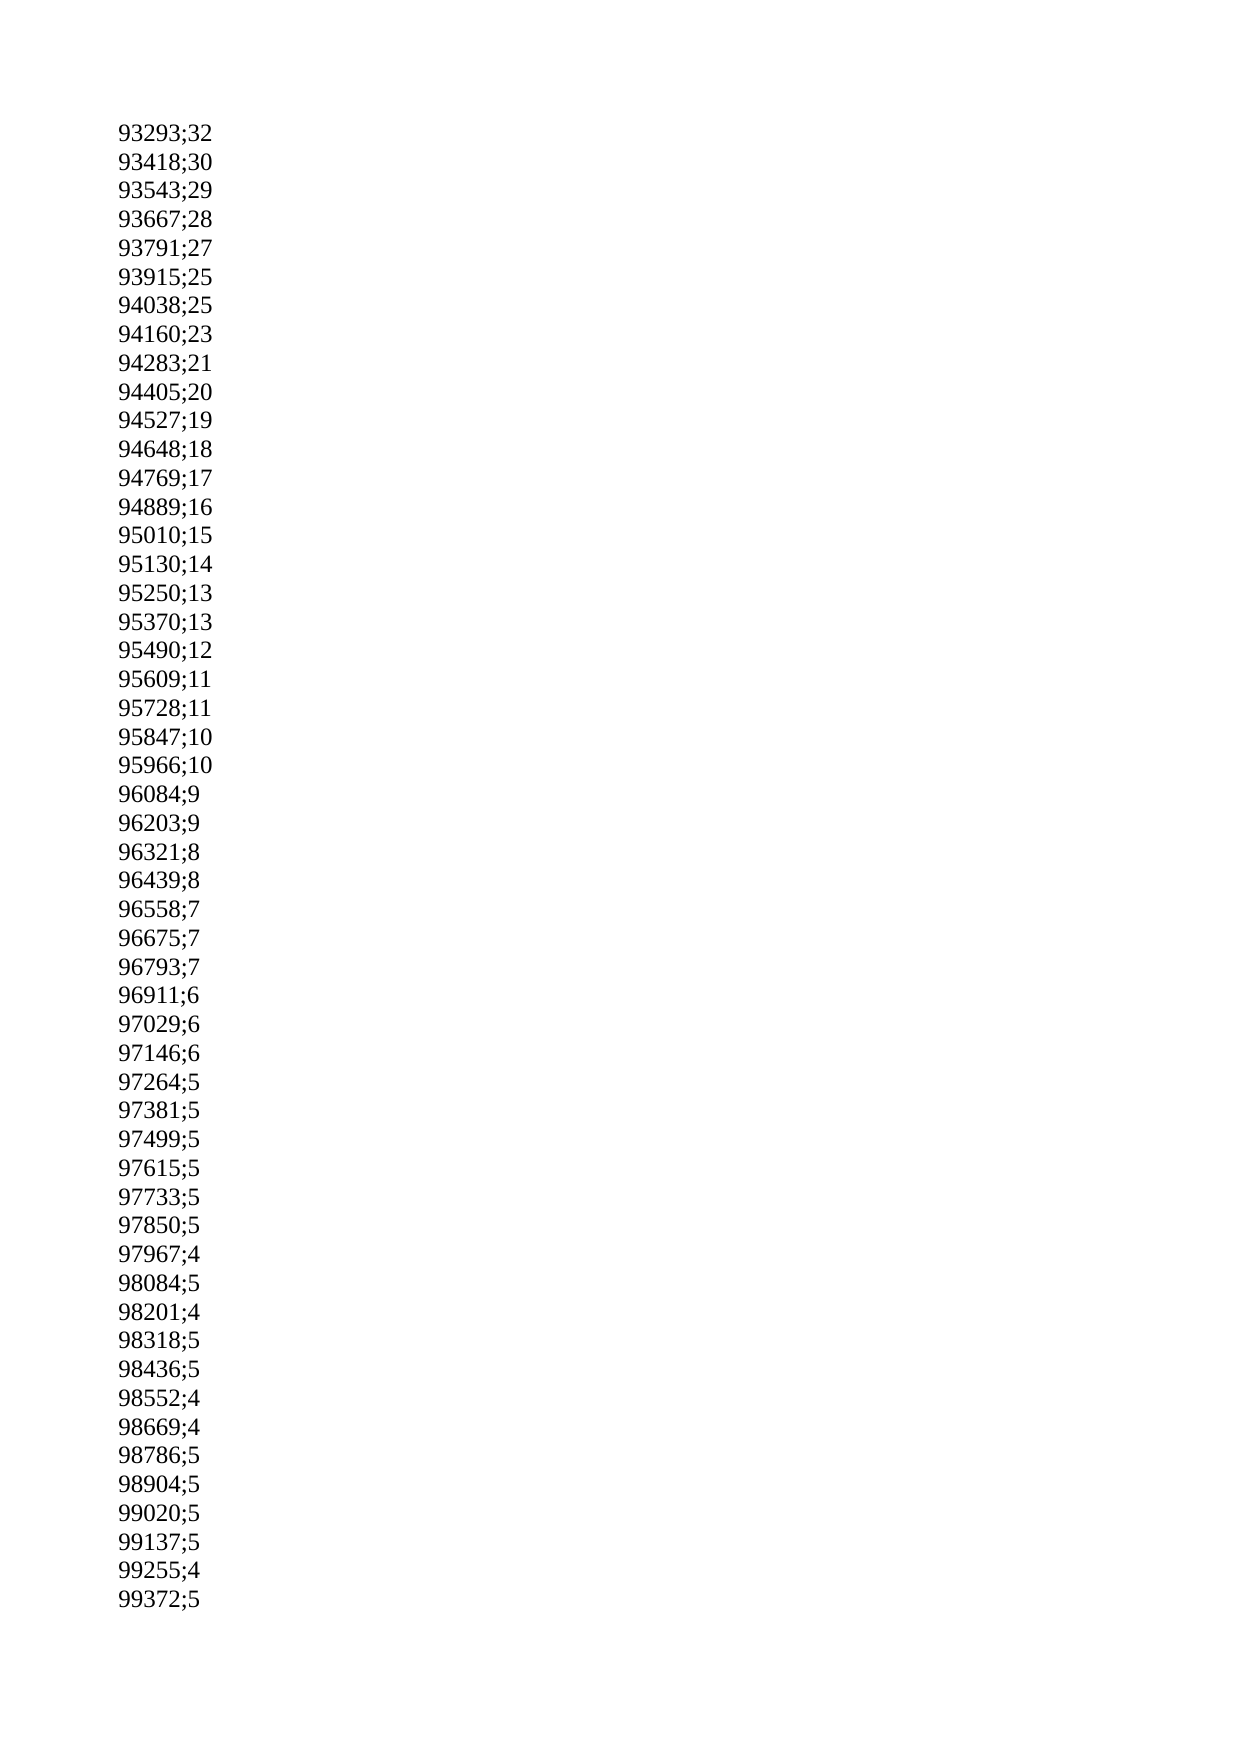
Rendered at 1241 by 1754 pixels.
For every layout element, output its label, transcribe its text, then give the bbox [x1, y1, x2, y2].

text 98201;4 [118, 1297, 1122, 1326]
text 97146;6 [118, 1038, 1122, 1067]
text 97850;5 [118, 1211, 1122, 1239]
text 95250;13 [118, 578, 1122, 607]
text 94283;21 [118, 348, 1122, 377]
text 96321;8 [118, 837, 1122, 866]
text 95490;12 [118, 636, 1122, 664]
text 97967;4 [118, 1239, 1122, 1268]
text 96439;8 [118, 866, 1122, 894]
text 98084;5 [118, 1268, 1122, 1297]
text 97264;5 [118, 1067, 1122, 1096]
text 98318;5 [118, 1326, 1122, 1354]
text 95847;10 [118, 722, 1122, 751]
text 94405;20 [118, 377, 1122, 406]
text 98786;5 [118, 1441, 1122, 1469]
text 97499;5 [118, 1124, 1122, 1153]
text 99372;5 [118, 1584, 1122, 1613]
text 93293;32 [118, 118, 1122, 147]
text 97733;5 [118, 1182, 1122, 1211]
text 94889;16 [118, 492, 1122, 521]
text 94160;23 [118, 319, 1122, 348]
text 99255;4 [118, 1556, 1122, 1584]
text 95728;11 [118, 693, 1122, 722]
text 99137;5 [118, 1527, 1122, 1556]
text 99020;5 [118, 1498, 1122, 1527]
text 93915;25 [118, 262, 1122, 291]
text 94648;18 [118, 434, 1122, 463]
text 94527;19 [118, 406, 1122, 434]
text 93791;27 [118, 233, 1122, 262]
text 96203;9 [118, 808, 1122, 837]
text 97029;6 [118, 1009, 1122, 1038]
text 93543;29 [118, 176, 1122, 204]
text 93418;30 [118, 147, 1122, 176]
text 95966;10 [118, 751, 1122, 779]
text 95010;15 [118, 521, 1122, 549]
text 96793;7 [118, 952, 1122, 981]
text 98436;5 [118, 1354, 1122, 1383]
text 96911;6 [118, 981, 1122, 1009]
text 95130;14 [118, 549, 1122, 578]
text 93667;28 [118, 204, 1122, 233]
text 94769;17 [118, 463, 1122, 492]
text 94038;25 [118, 291, 1122, 319]
text 98669;4 [118, 1412, 1122, 1441]
text 96558;7 [118, 894, 1122, 923]
text 95370;13 [118, 607, 1122, 636]
text 97381;5 [118, 1096, 1122, 1124]
text 98552;4 [118, 1383, 1122, 1412]
text 98904;5 [118, 1469, 1122, 1498]
text 96084;9 [118, 779, 1122, 808]
text 97615;5 [118, 1153, 1122, 1182]
text 96675;7 [118, 923, 1122, 952]
text 95609;11 [118, 664, 1122, 693]
